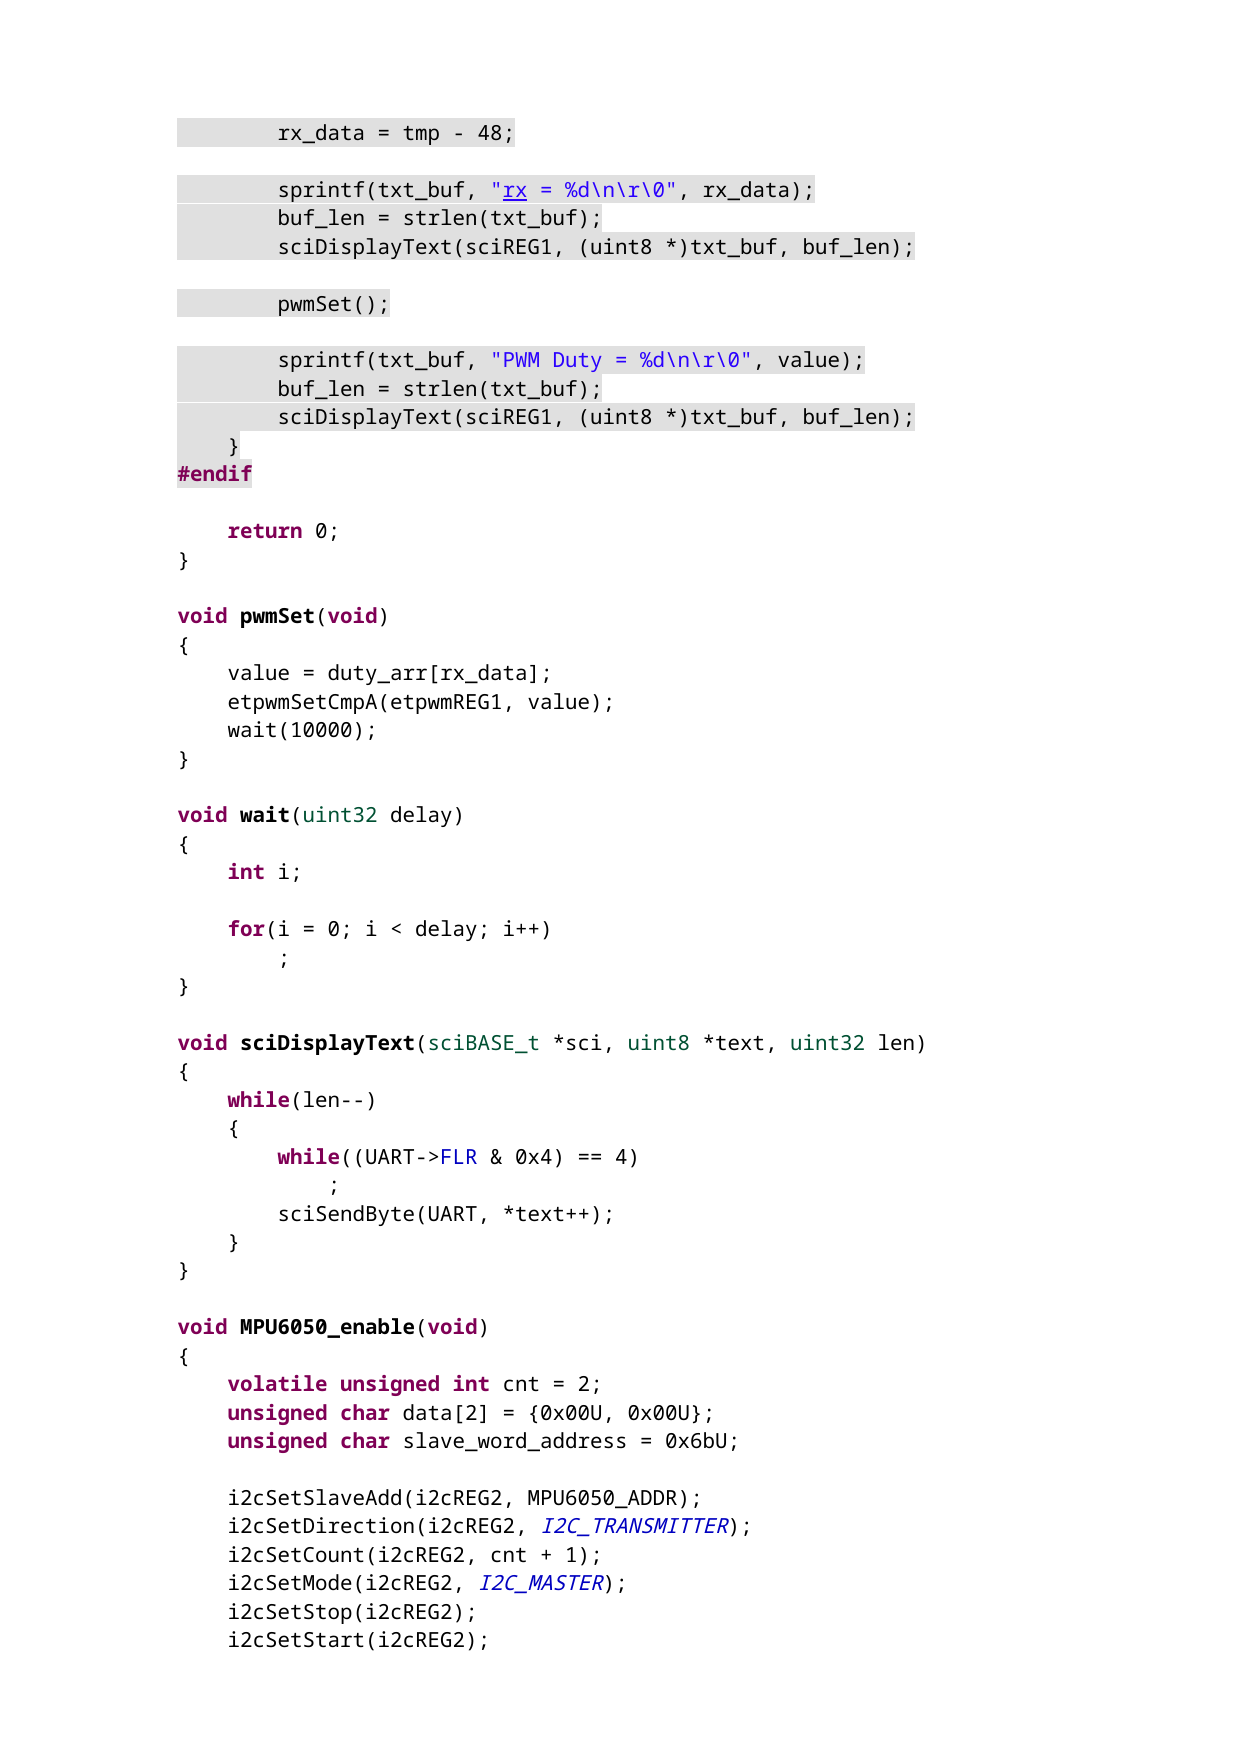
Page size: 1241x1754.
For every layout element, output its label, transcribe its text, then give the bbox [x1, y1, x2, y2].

text ; [177, 943, 1063, 971]
text } [177, 1256, 1063, 1284]
text pwmSet(); [177, 289, 1063, 317]
text int i; [177, 857, 1063, 886]
text i2cSetStop(i2cREG2); [177, 1597, 1063, 1625]
text i2cSetMode(i2cREG2, I2C_MASTER); [177, 1568, 1063, 1597]
text } [177, 971, 1063, 1000]
text } [177, 431, 1063, 459]
text buf_len = strlen(txt_buf); [177, 374, 1063, 402]
text volatile unsigned int cnt = 2; [177, 1369, 1063, 1398]
text sprintf(txt_buf, "PWM Duty = %d\n\r\0", value); [177, 346, 1063, 374]
text unsigned char slave_word_address = 0x6bU; [177, 1426, 1063, 1455]
text sciDisplayText(sciREG1, (uint8 *)txt_buf, buf_len); [177, 232, 1063, 260]
text wait(10000); [177, 715, 1063, 744]
text ; [177, 1170, 1063, 1199]
text sprintf(txt_buf, "rx = %d\n\r\0", rx_data); [177, 175, 1063, 203]
text value = duty_arr[rx_data]; [177, 658, 1063, 687]
text return 0; [177, 516, 1063, 545]
text for(i = 0; i < delay; i++) [177, 914, 1063, 943]
text etpwmSetCmpA(etpwmREG1, value); [177, 687, 1063, 715]
text void pwmSet(void) [177, 602, 1063, 630]
text { [177, 1057, 1063, 1085]
text { [177, 1113, 1063, 1142]
text rx_data = tmp - 48; [177, 118, 1063, 147]
text i2cSetDirection(i2cREG2, I2C_TRANSMITTER); [177, 1512, 1063, 1540]
text i2cSetStart(i2cREG2); [177, 1625, 1063, 1654]
text { [177, 630, 1063, 658]
text buf_len = strlen(txt_buf); [177, 203, 1063, 232]
text sciSendByte(UART, *text++); [177, 1199, 1063, 1227]
text void wait(uint32 delay) [177, 801, 1063, 829]
text void MPU6050_enable(void) [177, 1312, 1063, 1341]
text #endif [177, 459, 1063, 488]
text void sciDisplayText(sciBASE_t *sci, uint8 *text, uint32 len) [177, 1028, 1063, 1057]
text i2cSetCount(i2cREG2, cnt + 1); [177, 1540, 1063, 1568]
text } [177, 545, 1063, 573]
text { [177, 1341, 1063, 1369]
text } [177, 1227, 1063, 1256]
text i2cSetSlaveAdd(i2cREG2, MPU6050_ADDR); [177, 1483, 1063, 1512]
text while(len--) [177, 1085, 1063, 1113]
text sciDisplayText(sciREG1, (uint8 *)txt_buf, buf_len); [177, 402, 1063, 431]
text } [177, 744, 1063, 772]
text unsigned char data[2] = {0x00U, 0x00U}; [177, 1398, 1063, 1426]
text { [177, 829, 1063, 857]
text while((UART->FLR & 0x4) == 4) [177, 1142, 1063, 1170]
